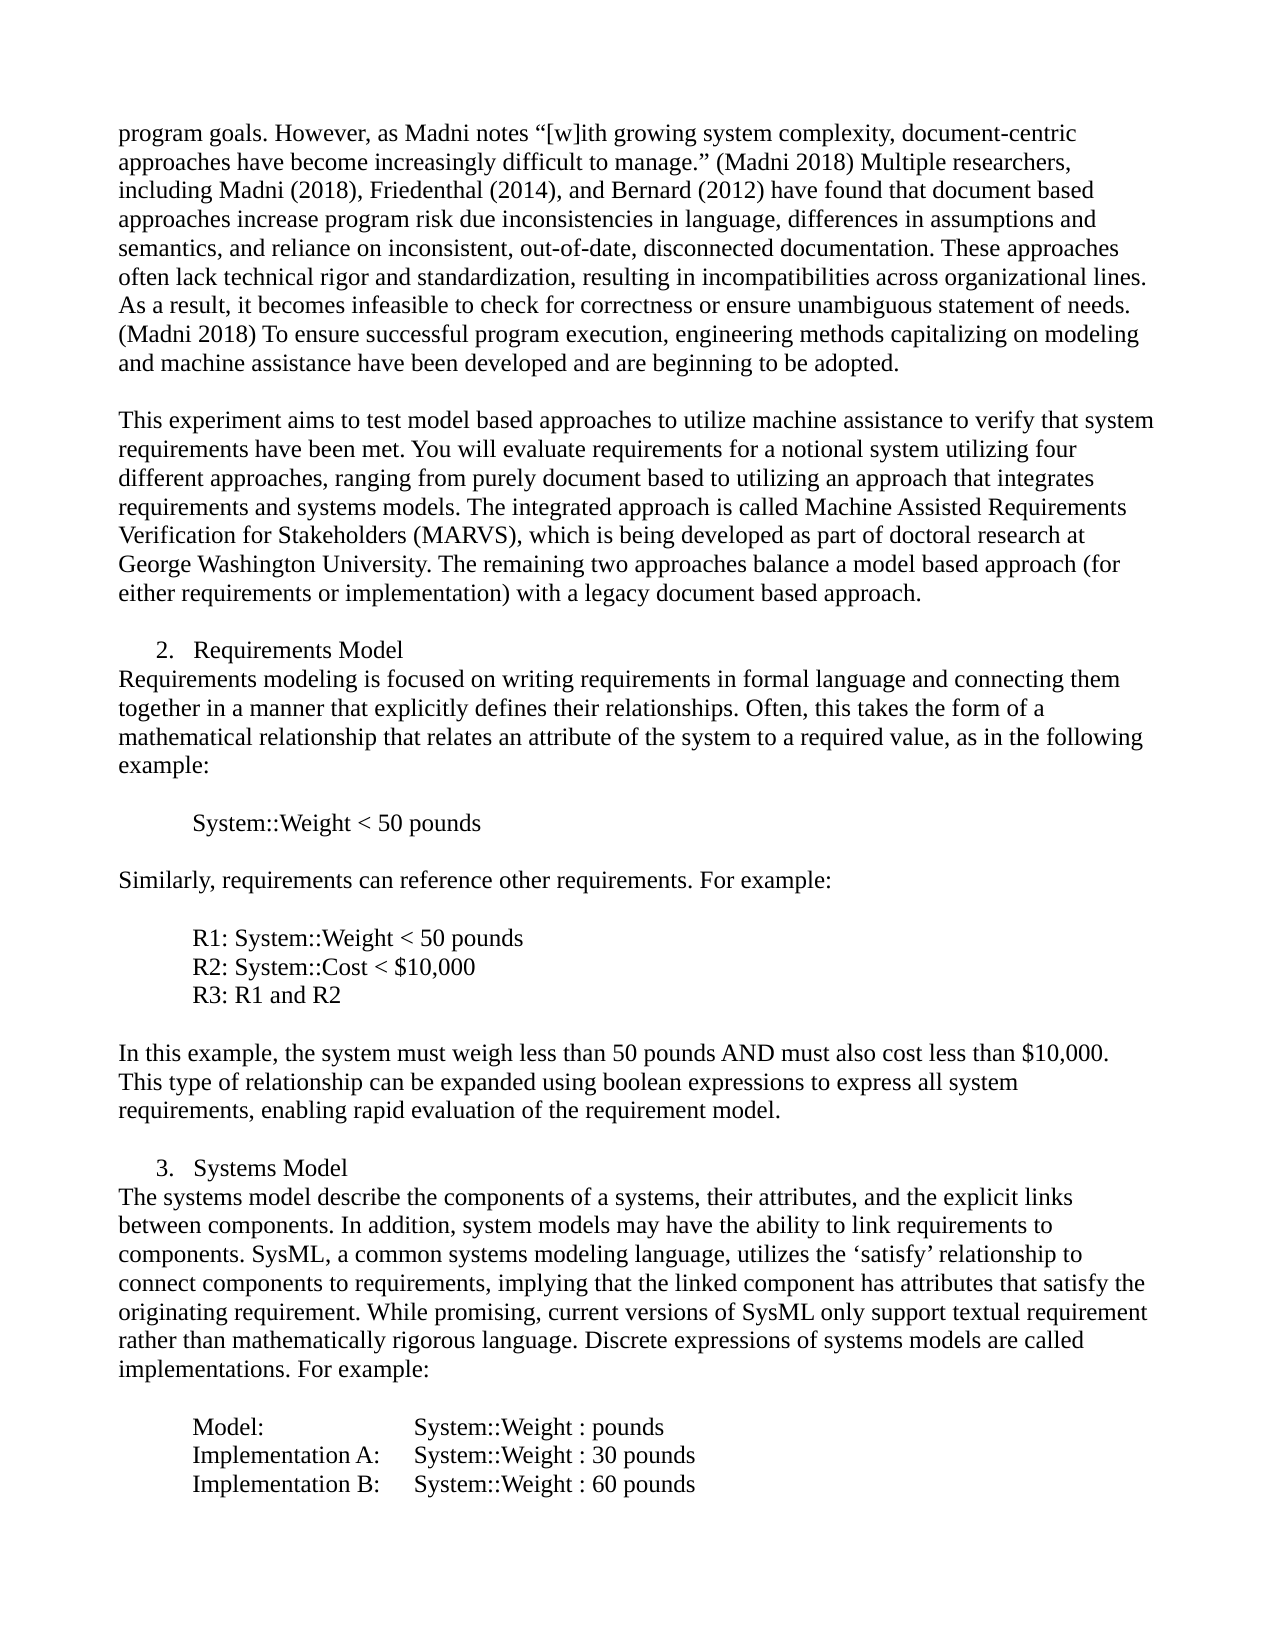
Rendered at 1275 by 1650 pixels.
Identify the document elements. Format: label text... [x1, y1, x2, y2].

text The systems model describe the components of a systems, their attributes, and the explicit links between components. In addition, system models may have the ability to link requirements to components. SysML, a common systems modeling language, utilizes the ‘satisfy’ relationship to connect components to requirements, implying that the linked component has attributes that satisfy the originating requirement. While promising, current versions of SysML only support textual requirement rather than mathematically rigorous language. Discrete expressions of systems models are called implementations. For example: [118, 1182, 1157, 1383]
text R3: R1 and R2 [118, 981, 1157, 1009]
text In this example, the system must weigh less than 50 pounds AND must also cost less than $10,000. This type of relationship can be expanded using boolean expressions to express all system requirements, enabling rapid evaluation of the requirement model. [118, 1038, 1157, 1124]
text Implementation B: System::Weight : 60 pounds [118, 1469, 1157, 1498]
text Requirements modeling is focused on writing requirements in formal language and connecting them together in a manner that explicitly defines their relationships. Often, this takes the form of a mathematical relationship that relates an attribute of the system to a required value, as in the following example: [118, 664, 1157, 779]
text This experiment aims to test model based approaches to utilize machine assistance to verify that system requirements have been met. You will evaluate requirements for a notional system utilizing four different approaches, ranging from purely document based to utilizing an approach that integrates requirements and systems models. The integrated approach is called Machine Assisted Requirements Verification for Stakeholders (MARVS), which is being developed as part of doctoral research at George Washington University. The remaining two approaches balance a model based approach (for either requirements or implementation) with a legacy document based approach. [118, 406, 1157, 607]
text Model: System::Weight : pounds [118, 1412, 1157, 1441]
text R2: System::Cost < $10,000 [118, 952, 1157, 981]
text R1: System::Weight < 50 pounds [118, 923, 1157, 952]
text Implementation A: System::Weight : 30 pounds [118, 1441, 1157, 1469]
text program goals. However, as Madni notes “[w]ith growing system complexity, document-centric approaches have become increasingly difficult to manage.” (Madni 2018) Multiple researchers, including Madni (2018), Friedenthal (2014), and Bernard (2012) have found that document based approaches increase program risk due inconsistencies in language, differences in assumptions and semantics, and reliance on inconsistent, out-of-date, disconnected documentation. These approaches often lack technical rigor and standardization, resulting in incompatibilities across organizational lines. As a result, it becomes infeasible to check for correctness or ensure unambiguous statement of needs. (Madni 2018) To ensure successful program execution, engineering methods capitalizing on modeling and machine assistance have been developed and are beginning to be adopted. [118, 118, 1157, 377]
text Similarly, requirements can reference other requirements. For example: [118, 866, 1157, 894]
list Requirements Model [156, 636, 1157, 664]
text System::Weight < 50 pounds [118, 808, 1157, 837]
list Systems Model [156, 1153, 1157, 1182]
